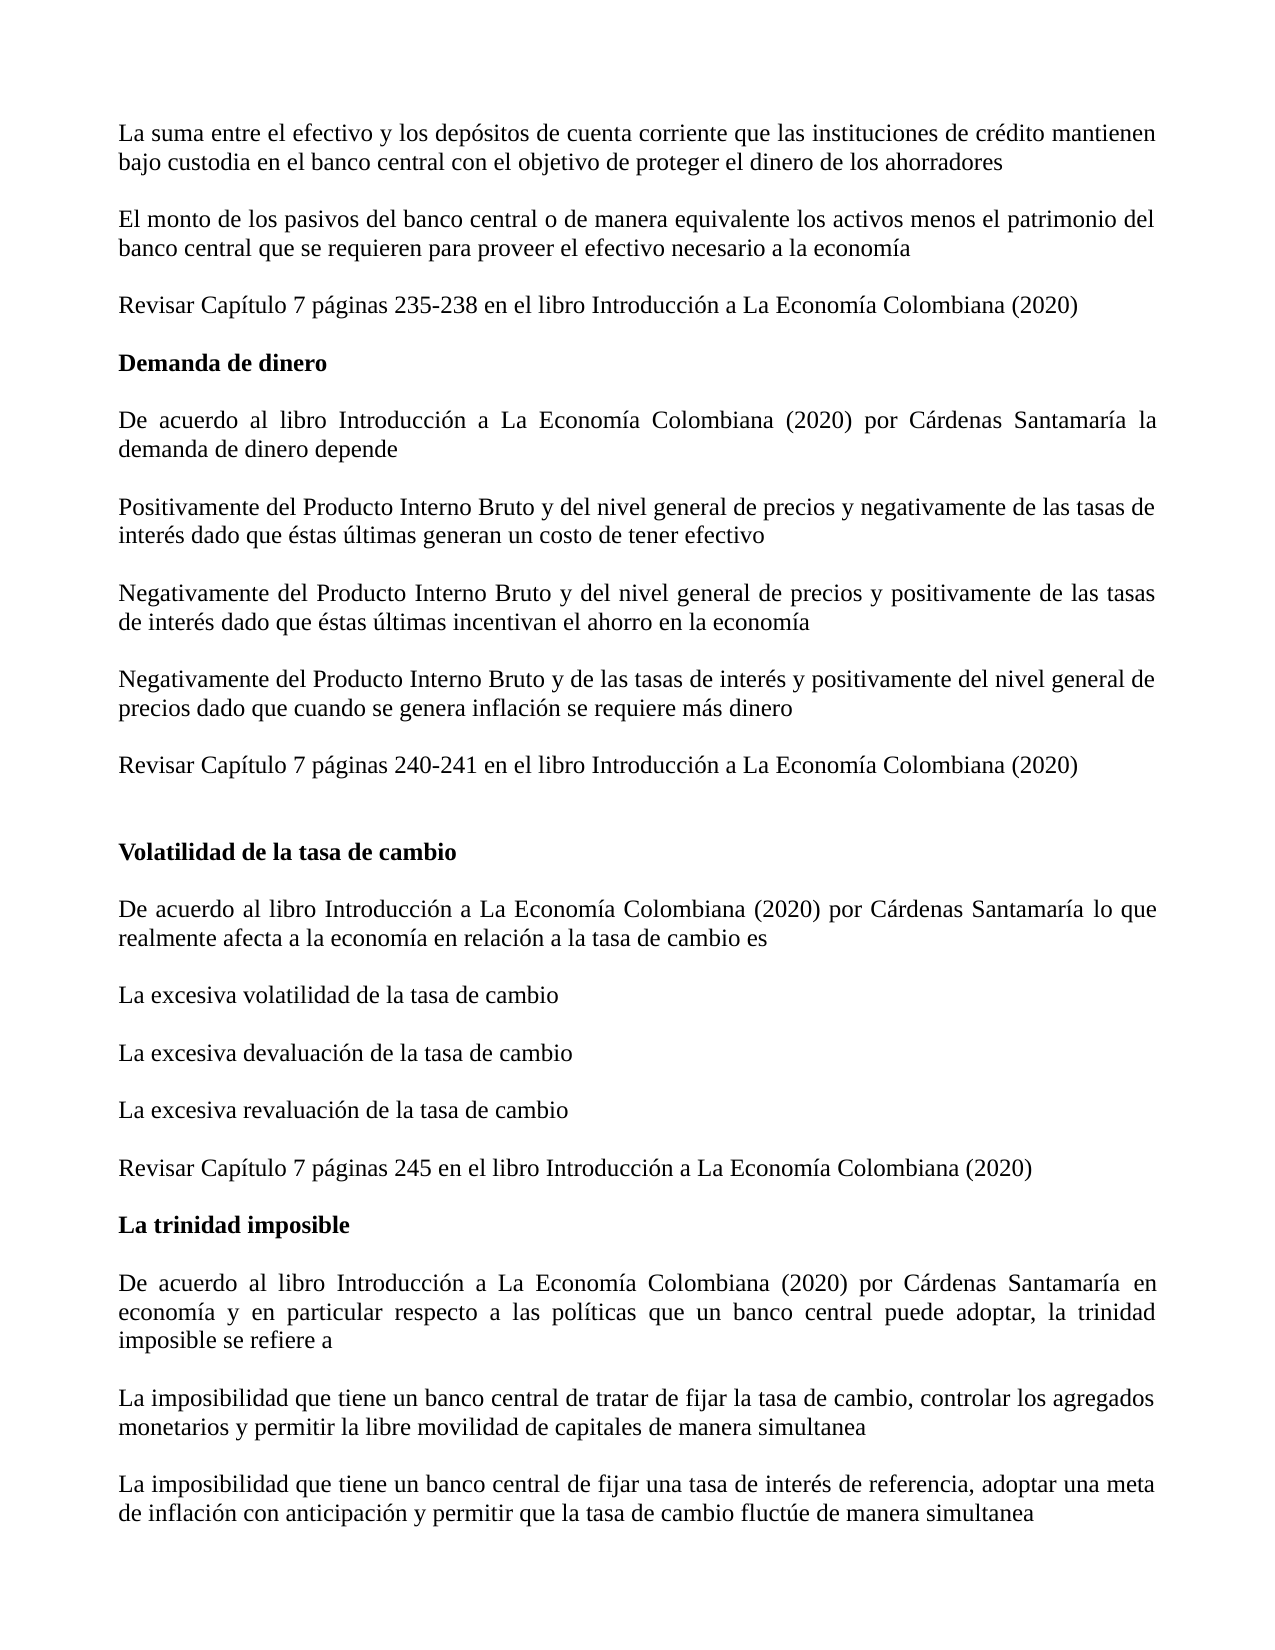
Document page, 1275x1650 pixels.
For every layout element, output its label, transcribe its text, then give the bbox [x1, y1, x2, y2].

text De acuerdo al libro Introducción a La Economía Colombiana (2020) por Cárdenas Santamaría en economía y en particular respecto a las políticas que un banco central puede adoptar, la trinidad imposible se refiere a [118, 1268, 1157, 1354]
text Revisar Capítulo 7 páginas 245 en el libro Introducción a La Economía Colombiana (2020) [118, 1153, 1157, 1182]
text Negativamente del Producto Interno Bruto y del nivel general de precios y positivamente de las tasas de interés dado que éstas últimas incentivan el ahorro en la economía [118, 578, 1157, 636]
text Demanda de dinero [118, 348, 1157, 377]
text De acuerdo al libro Introducción a La Economía Colombiana (2020) por Cárdenas Santamaría lo que realmente afecta a la economía en relación a la tasa de cambio es [118, 894, 1157, 952]
text La excesiva devaluación de la tasa de cambio [118, 1038, 1157, 1067]
text La imposibilidad que tiene un banco central de tratar de fijar la tasa de cambio, controlar los agregados monetarios y permitir la libre movilidad de capitales de manera simultanea [118, 1383, 1157, 1441]
text Negativamente del Producto Interno Bruto y de las tasas de interés y positivamente del nivel general de precios dado que cuando se genera inflación se requiere más dinero [118, 664, 1157, 722]
text La excesiva revaluación de la tasa de cambio [118, 1096, 1157, 1124]
text Revisar Capítulo 7 páginas 235-238 en el libro Introducción a La Economía Colombiana (2020) [118, 291, 1157, 319]
text Volatilidad de la tasa de cambio [118, 837, 1157, 866]
text La excesiva volatilidad de la tasa de cambio [118, 981, 1157, 1009]
text La suma entre el efectivo y los depósitos de cuenta corriente que las instituciones de crédito mantienen bajo custodia en el banco central con el objetivo de proteger el dinero de los ahorradores [118, 118, 1157, 176]
text La trinidad imposible [118, 1211, 1157, 1239]
text Positivamente del Producto Interno Bruto y del nivel general de precios y negativamente de las tasas de interés dado que éstas últimas generan un costo de tener efectivo [118, 492, 1157, 549]
text Revisar Capítulo 7 páginas 240-241 en el libro Introducción a La Economía Colombiana (2020) [118, 751, 1157, 779]
text El monto de los pasivos del banco central o de manera equivalente los activos menos el patrimonio del banco central que se requieren para proveer el efectivo necesario a la economía [118, 204, 1157, 262]
text De acuerdo al libro Introducción a La Economía Colombiana (2020) por Cárdenas Santamaría la demanda de dinero depende [118, 406, 1157, 463]
text La imposibilidad que tiene un banco central de fijar una tasa de interés de referencia, adoptar una meta de inflación con anticipación y permitir que la tasa de cambio fluctúe de manera simultanea [118, 1469, 1157, 1527]
